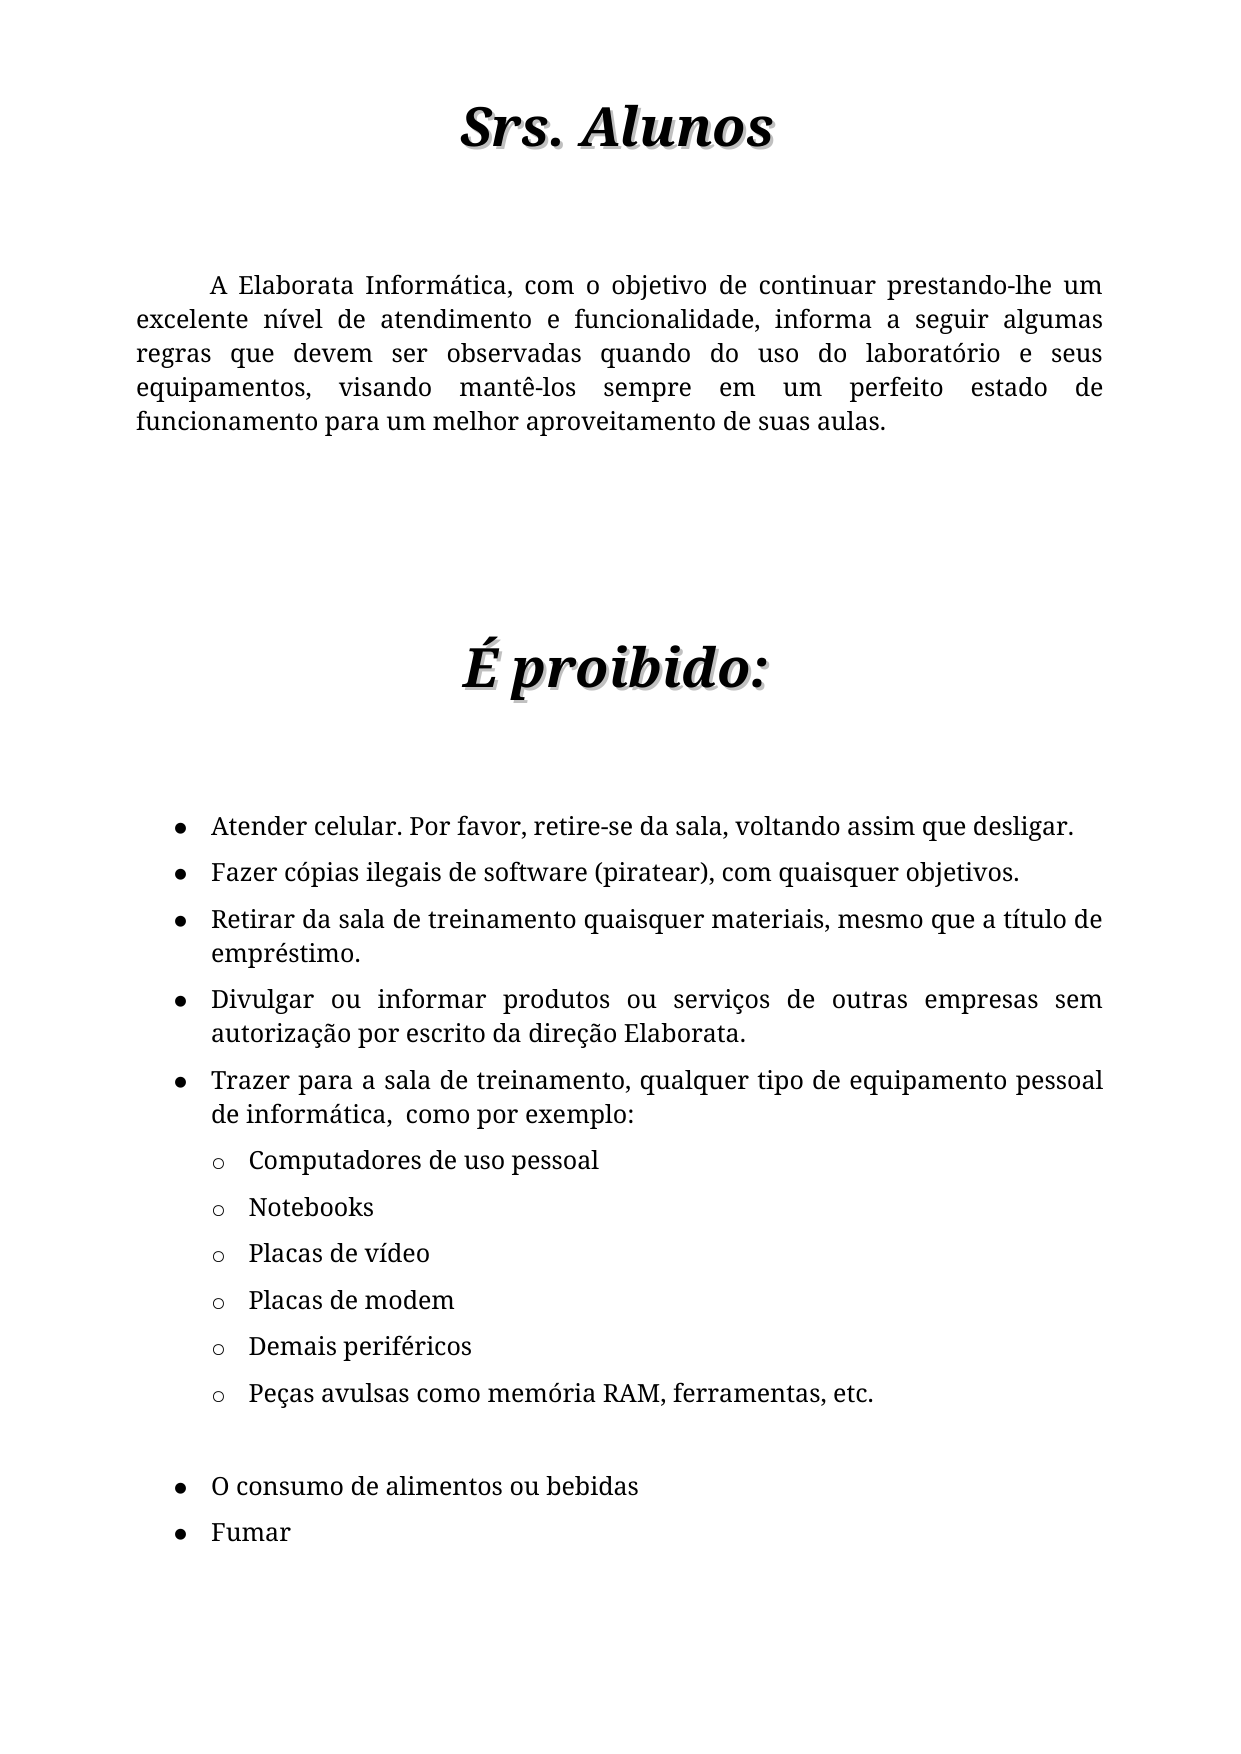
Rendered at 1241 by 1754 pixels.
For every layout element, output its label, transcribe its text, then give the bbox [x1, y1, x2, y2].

list Notebooks [211, 1189, 1104, 1223]
list O consumo de alimentos ou bebidas [173, 1468, 1104, 1502]
list Computadores de uso pessoal [211, 1143, 1104, 1177]
list Atender celular. Por favor, retire-se da sala, voltando assim que desligar. [173, 808, 1104, 843]
list Placas de modem [211, 1282, 1104, 1316]
list Fumar [173, 1515, 1104, 1549]
list Placas de vídeo [211, 1236, 1104, 1270]
list Retirar da sala de treinamento quaisquer materiais, mesmo que a título de empréstimo. [173, 901, 1104, 969]
text A Elaborata Informática, com o objetivo de continuar prestando-lhe um excelente nível de atendimento e funcionalidade, informa a seguir algumas regras que devem ser observadas quando do uso do laboratório e seus equipamentos, visando mantê-los sempre em um perfeito estado de funcionamento para um melhor aproveitamento de suas aulas. [136, 268, 1104, 438]
text É proibido: [136, 629, 1104, 703]
list Fazer cópias ilegais de software (piratear), com quaisquer objetivos. [173, 855, 1104, 889]
text Srs. Alunos [136, 89, 1104, 162]
list Trazer para a sala de treinamento, qualquer tipo de equipamento pessoal de informática, como por exemplo: [173, 1062, 1104, 1131]
list Demais periféricos [211, 1329, 1104, 1363]
list Peças avulsas como memória RAM, ferramentas, etc. [211, 1375, 1104, 1409]
list Divulgar ou informar produtos ou serviços de outras empresas sem autorização por escrito da direção Elaborata. [173, 982, 1104, 1050]
